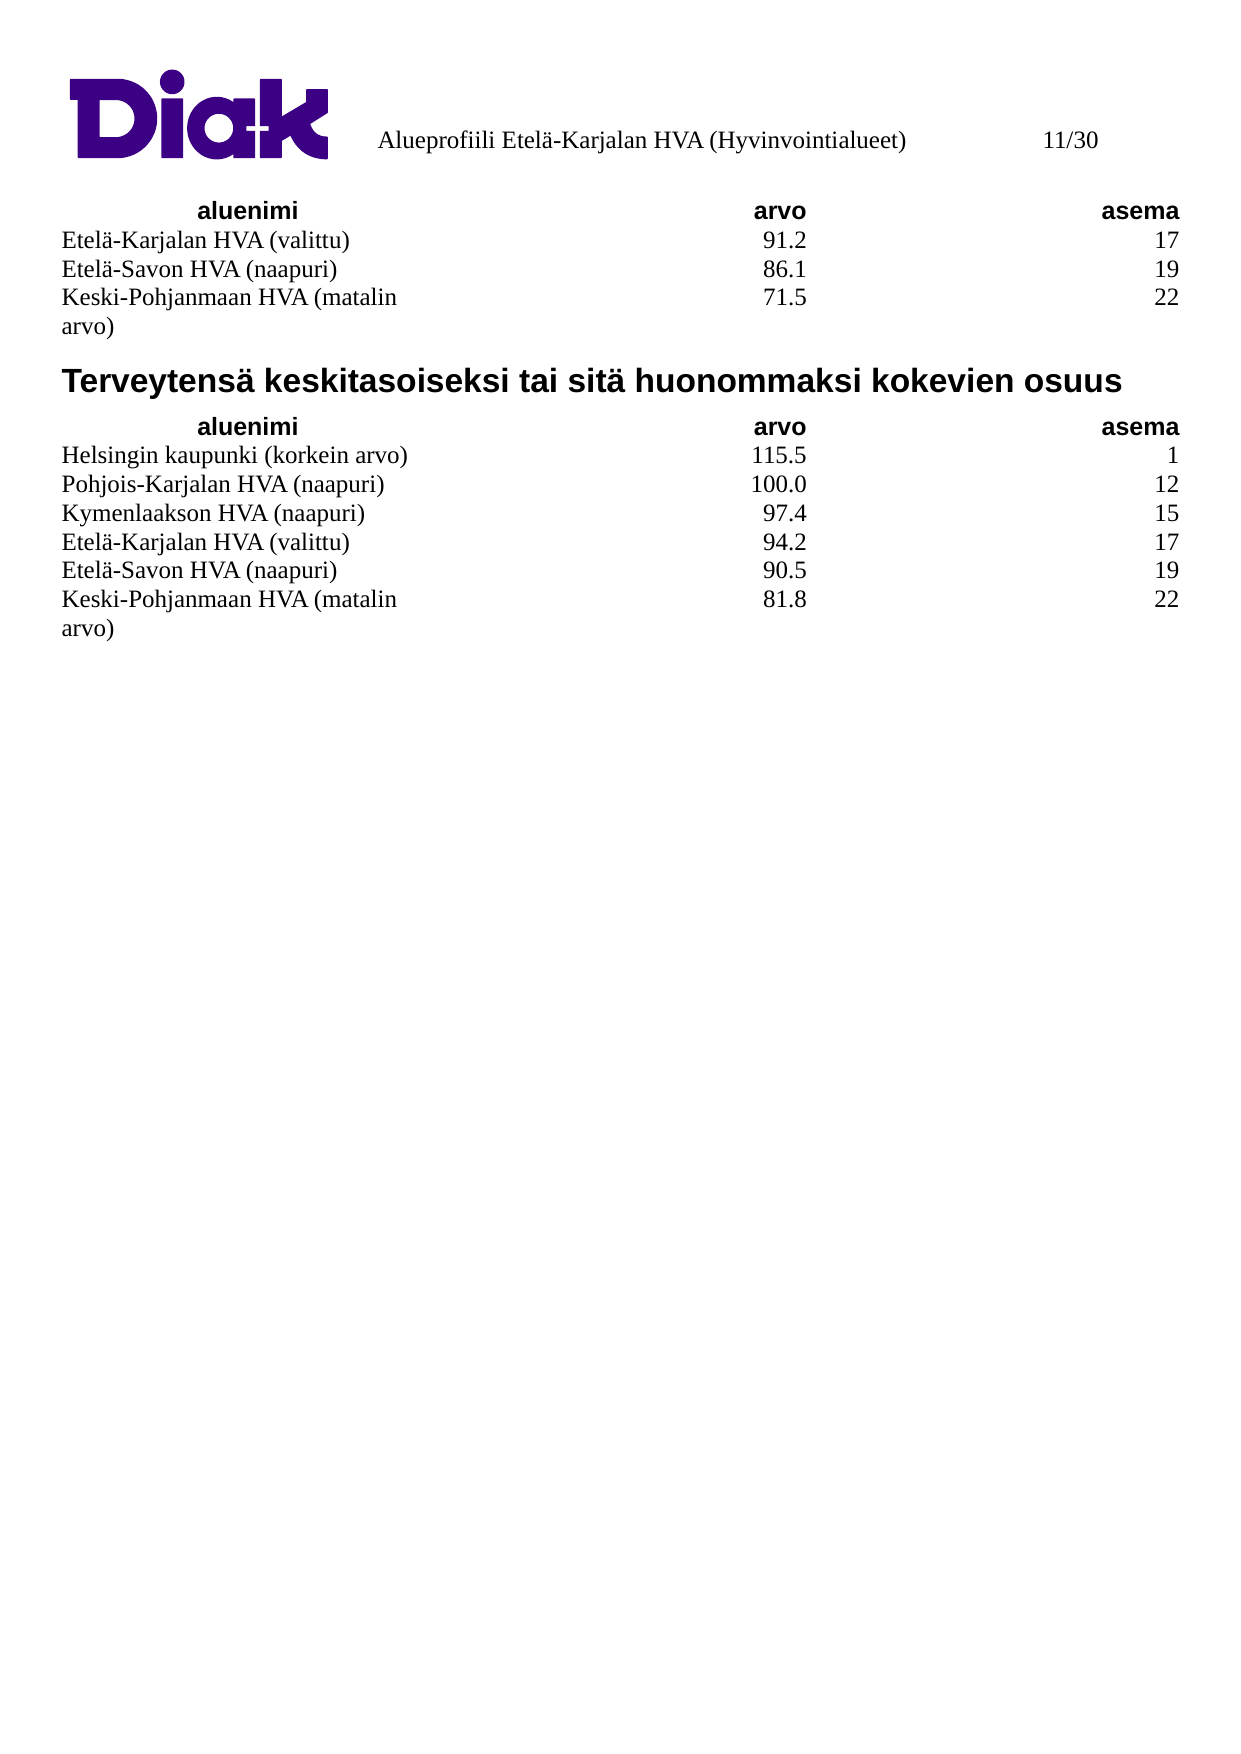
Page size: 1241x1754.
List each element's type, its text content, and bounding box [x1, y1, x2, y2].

table_cell Keski-Pohjanmaan HVA (matalin arvo) [61, 584, 434, 642]
table_cell 91.2 [434, 225, 806, 254]
table_cell Helsingin kaupunki (korkein arvo) [61, 441, 434, 469]
table_cell Keski-Pohjanmaan HVA (matalin arvo) [61, 283, 434, 340]
table_cell 97.4 [434, 498, 806, 527]
table_header aluenimi [61, 412, 434, 441]
table_cell Kymenlaakson HVA (naapuri) [61, 498, 434, 527]
table_cell Etelä-Karjalan HVA (valittu) [61, 527, 434, 556]
table_cell 115.5 [434, 441, 806, 469]
subtitle Terveytensä keskitasoiseksi tai sitä huonommaksi kokevien osuus [61, 361, 1179, 399]
table_cell 17 [806, 225, 1179, 254]
table_cell 19 [806, 254, 1179, 282]
table_header arvo [434, 196, 806, 225]
table_cell 71.5 [434, 283, 806, 340]
table_cell Etelä-Savon HVA (naapuri) [61, 556, 434, 584]
table_cell Pohjois-Karjalan HVA (naapuri) [61, 469, 434, 498]
table_cell 81.8 [434, 584, 806, 642]
table_cell 12 [806, 469, 1179, 498]
table_header asema [806, 412, 1179, 441]
table_cell 19 [806, 556, 1179, 584]
table_cell Etelä-Savon HVA (naapuri) [61, 254, 434, 282]
table_cell 100.0 [434, 469, 806, 498]
table_cell 90.5 [434, 556, 806, 584]
table_header arvo [434, 412, 806, 441]
table_cell 94.2 [434, 527, 806, 556]
table_cell 22 [806, 283, 1179, 340]
table_cell 22 [806, 584, 1179, 642]
table_cell Etelä-Karjalan HVA (valittu) [61, 225, 434, 254]
table_cell 86.1 [434, 254, 806, 282]
table_header asema [806, 196, 1179, 225]
table_cell 1 [806, 441, 1179, 469]
table_cell 15 [806, 498, 1179, 527]
table_header aluenimi [61, 196, 434, 225]
table_cell 17 [806, 527, 1179, 556]
